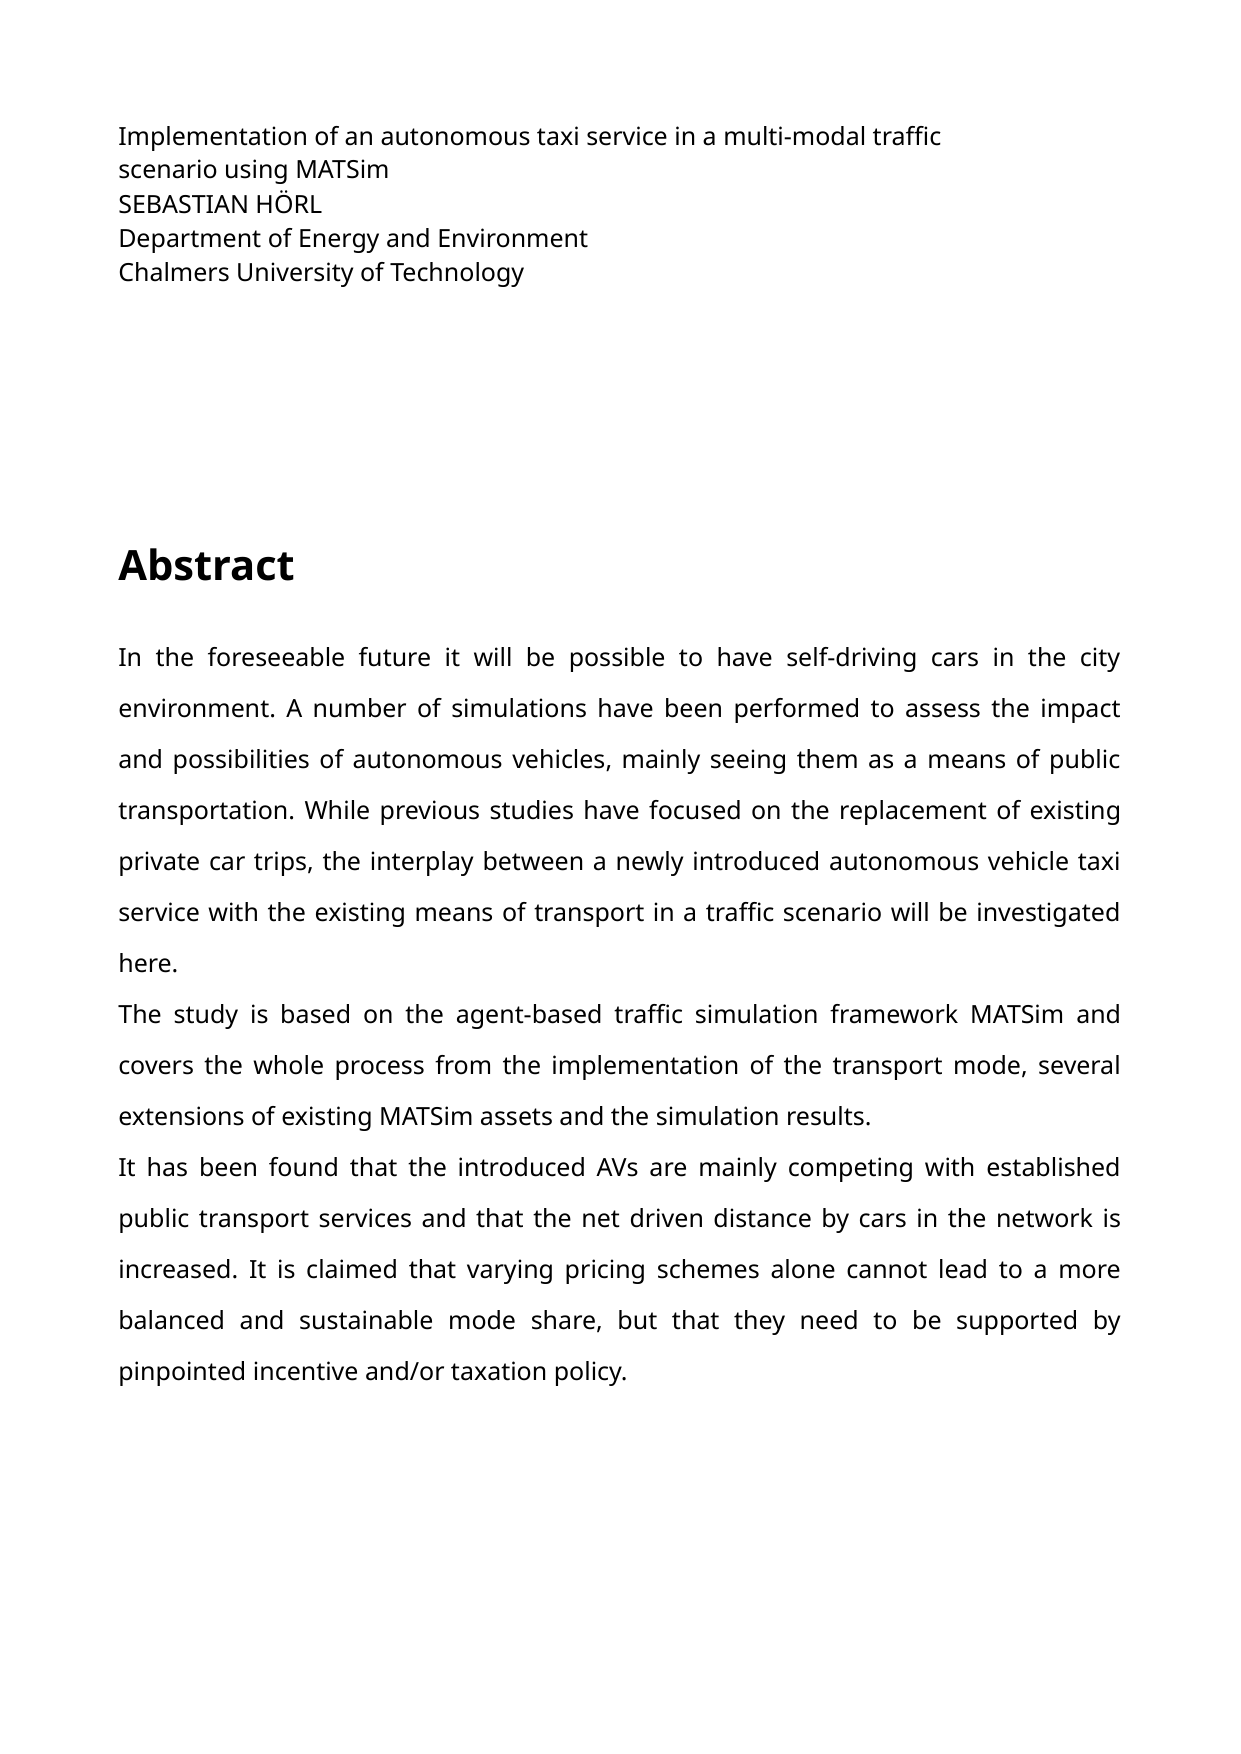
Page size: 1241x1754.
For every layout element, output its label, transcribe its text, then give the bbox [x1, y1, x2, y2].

text Implementation of an autonomous taxi service in a multi-modal traffic [118, 118, 1122, 152]
text Chalmers University of Technology [118, 254, 1122, 288]
text scenario using MATSim [118, 152, 1122, 186]
title Abstract [118, 536, 1122, 593]
text It has been found that the introduced AVs are mainly competing with established public transport services and that the net driven distance by cars in the network is increased. It is claimed that varying pricing schemes alone cannot lead to a more balanced and sustainable mode share, but that they need to be supported by pinpointed incentive and/or taxation policy. [118, 1150, 1122, 1388]
text The study is based on the agent-based traffic simulation framework MATSim and covers the whole process from the implementation of the transport mode, several extensions of existing MATSim assets and the simulation results. [118, 997, 1122, 1133]
text SEBASTIAN HÖRL [118, 186, 1122, 220]
text Department of Energy and Environment [118, 220, 1122, 254]
text In the foreseeable future it will be possible to have self-driving cars in the city environment. A number of simulations have been performed to assess the impact and possibilities of autonomous vehicles, mainly seeing them as a means of public transportation. While previous studies have focused on the replacement of existing private car trips, the interplay between a newly introduced autonomous vehicle taxi service with the existing means of transport in a traffic scenario will be investigated here. [118, 639, 1122, 980]
